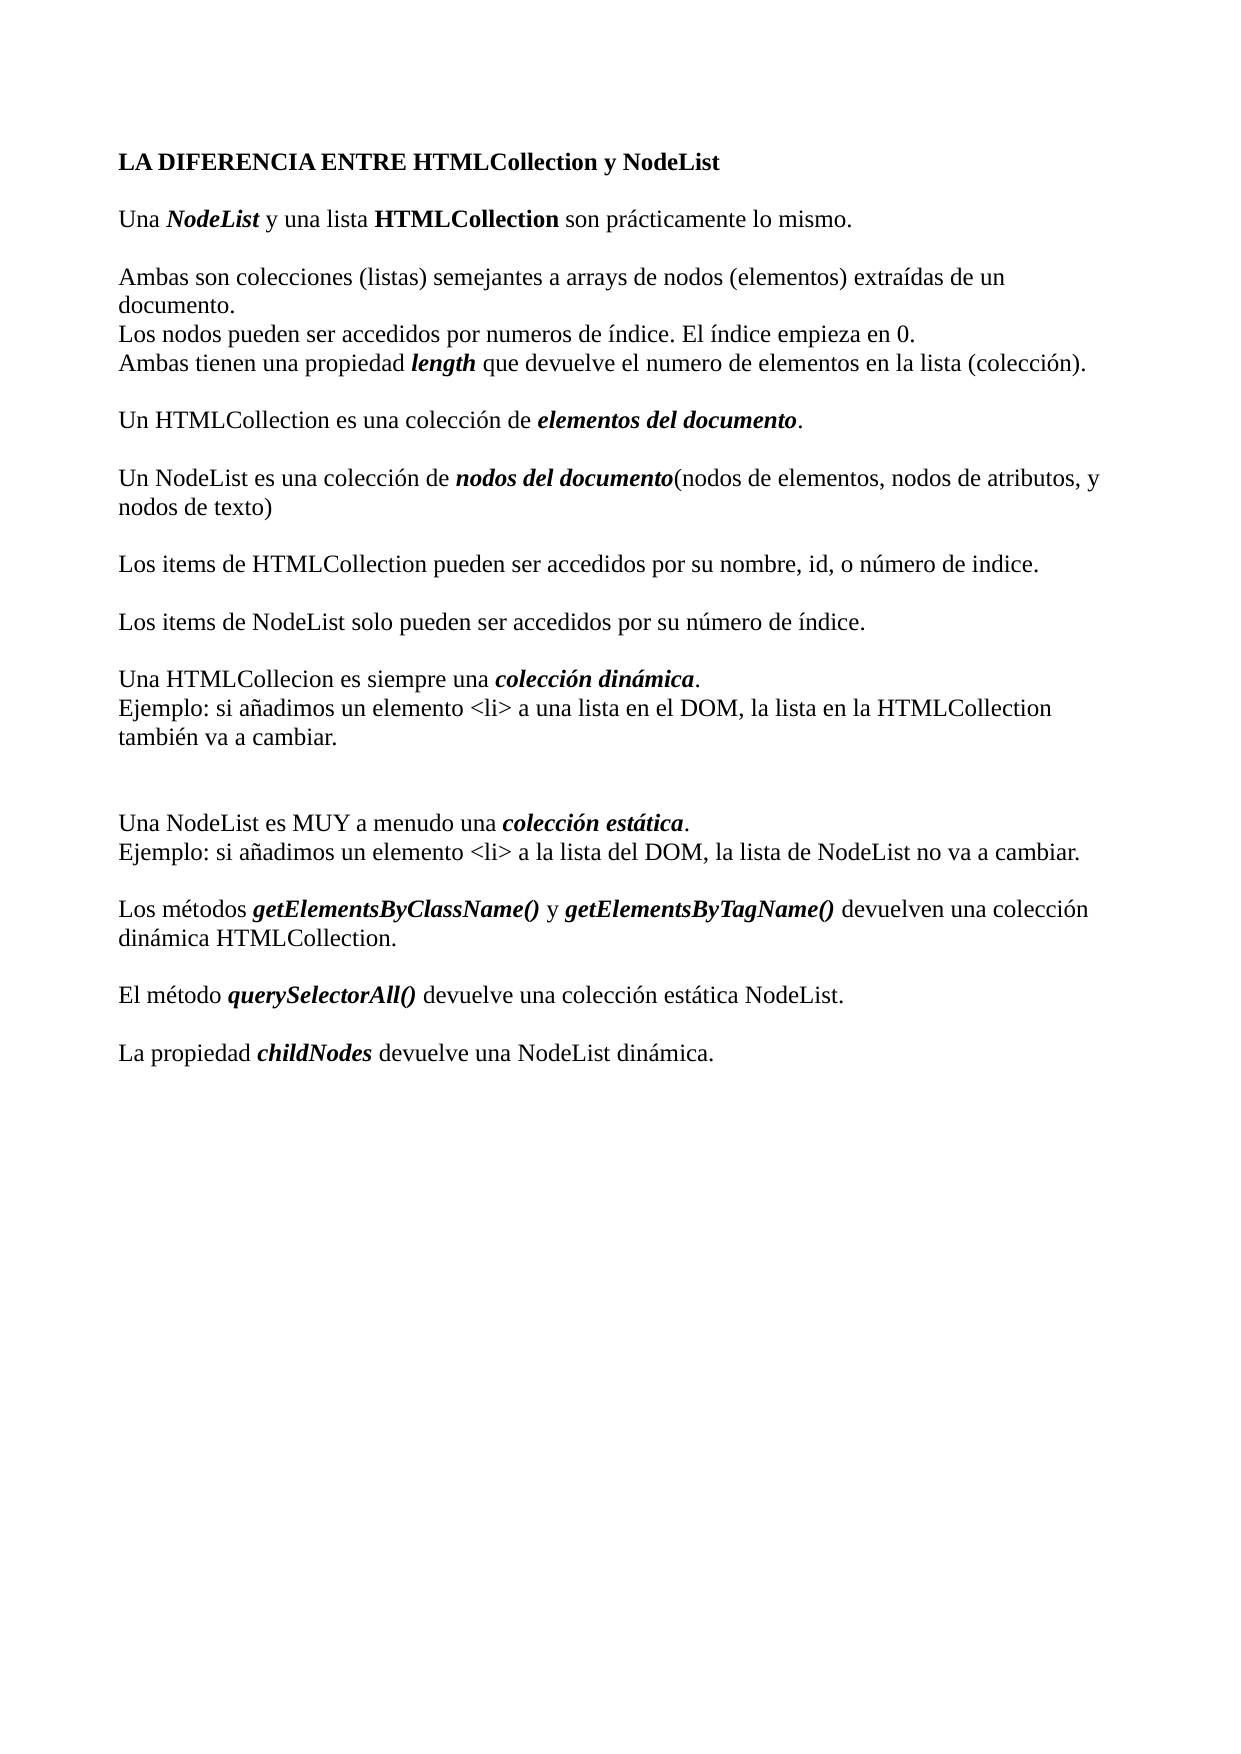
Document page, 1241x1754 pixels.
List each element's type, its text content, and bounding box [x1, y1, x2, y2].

text Los items de NodeList solo pueden ser accedidos por su número de índice. [118, 578, 1122, 636]
text Los items de HTMLCollection pueden ser accedidos por su nombre, id, o número de indice. [118, 549, 1122, 578]
text La propiedad childNodes devuelve una NodeList dinámica. [118, 1038, 1122, 1067]
text Una HTMLCollecion es siempre una colección dinámica. Ejemplo: si añadimos un elemento <li> a una lista en el DOM, la lista en la HTMLCollection también va a cambiar. [118, 664, 1122, 751]
text Una NodeList es MUY a menudo una colección estática. [118, 808, 1122, 837]
text El método querySelectorAll() devuelve una colección estática NodeList. [118, 981, 1122, 1009]
text Los métodos getElementsByClassName() y getElementsByTagName() devuelven una colección dinámica HTMLCollection. [118, 894, 1122, 952]
text Ambas tienen una propiedad length que devuelve el numero de elementos en la lista (colección). [118, 348, 1122, 377]
text Un NodeList es una colección de nodos del documento(nodos de elementos, nodos de atributos, y nodos de texto) [118, 463, 1122, 521]
text Ambas son colecciones (listas) semejantes a arrays de nodos (elementos) extraídas de un documento. Los nodos pueden ser accedidos por numeros de índice. El índice empieza en 0. [118, 262, 1122, 348]
text Ejemplo: si añadimos un elemento <li> a la lista del DOM, la lista de NodeList no va a cambiar. [118, 837, 1122, 866]
text Un HTMLCollection es una colección de elementos del documento. [118, 406, 1122, 434]
text Una NodeList y una lista HTMLCollection son prácticamente lo mismo. [118, 204, 1122, 233]
text LA DIFERENCIA ENTRE HTMLCollection y NodeList [118, 147, 1122, 176]
